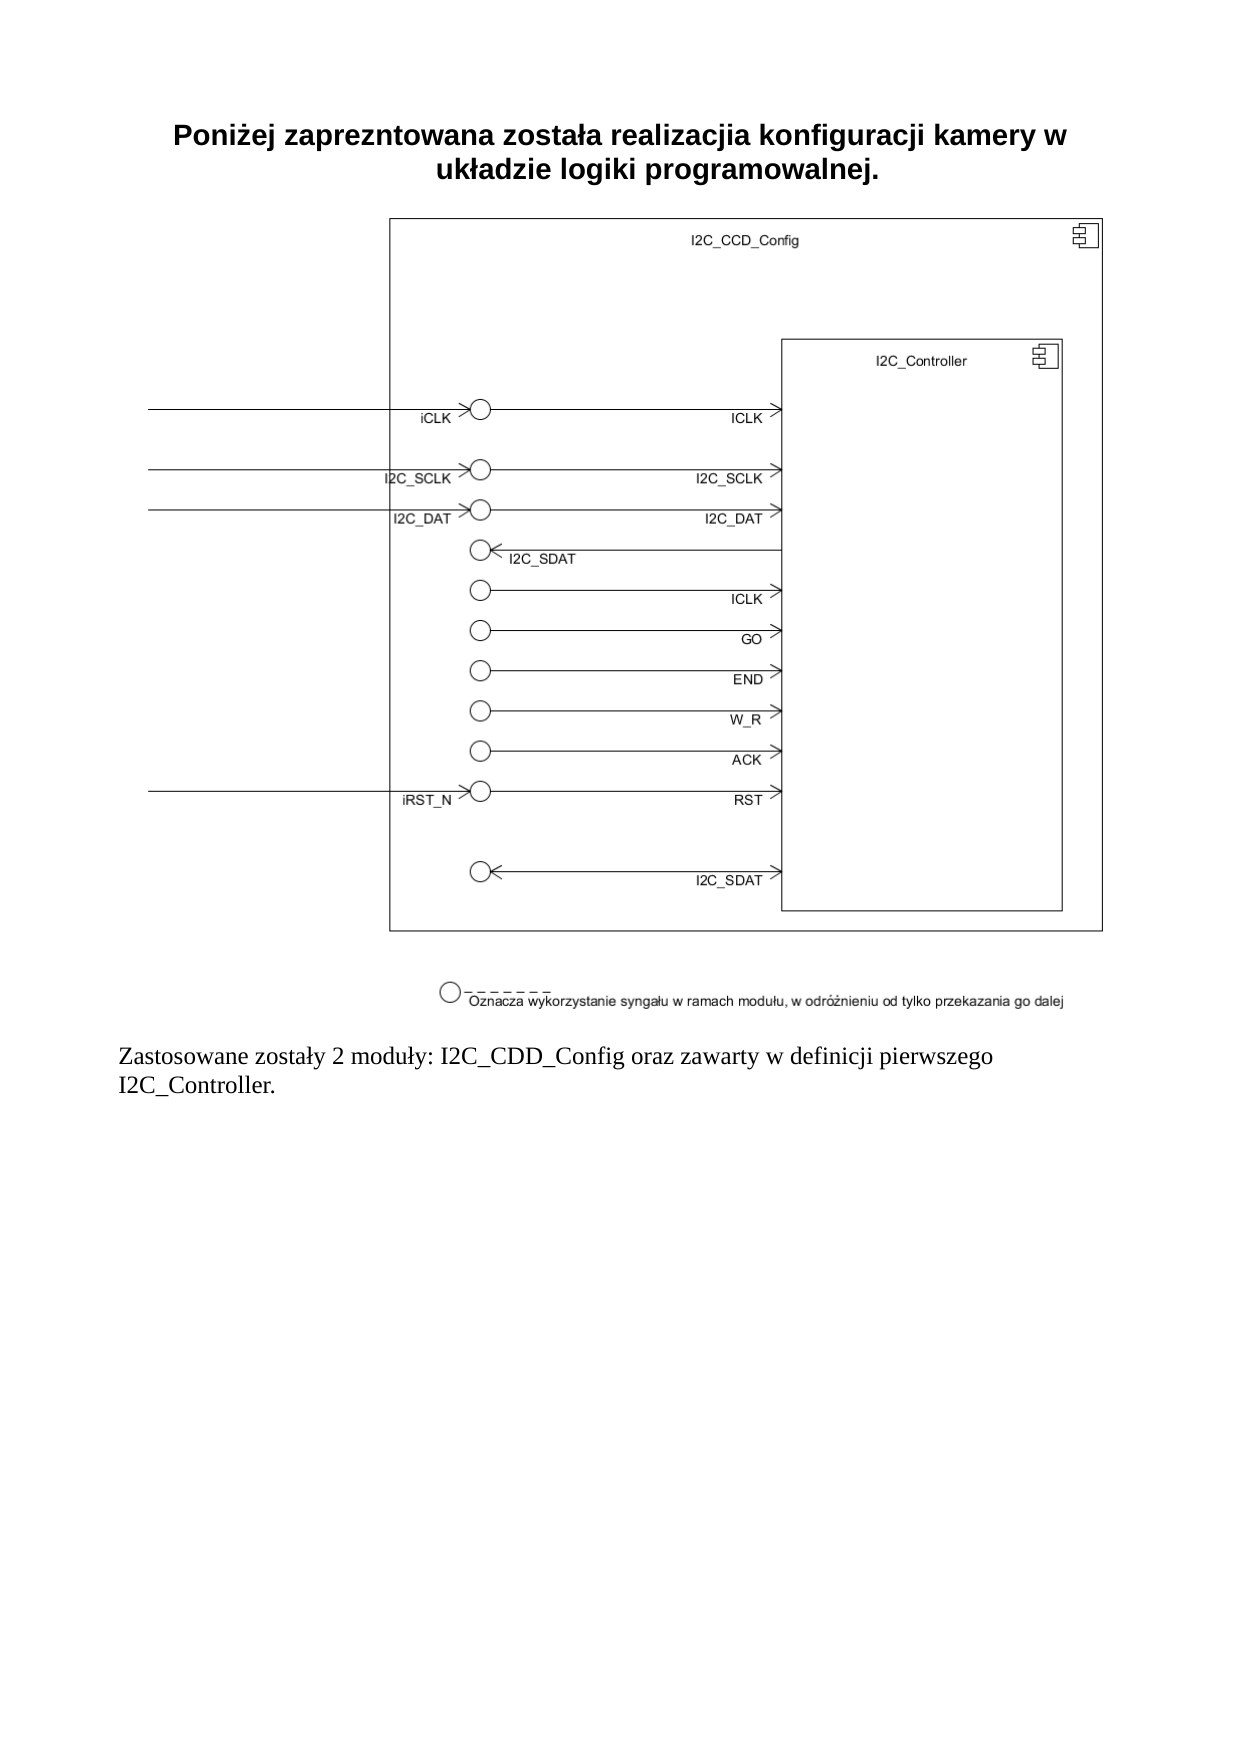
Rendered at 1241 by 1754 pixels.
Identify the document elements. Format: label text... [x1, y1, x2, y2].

picture [118, 198, 1123, 1042]
subtitle Poniżej zaprezntowana została realizacjia konfiguracji kamery w układzie logiki programowalnej. [118, 118, 1122, 186]
text Zastosowane zostały 2 moduły: I2C_CDD_Config oraz zawarty w definicji pierwszego I2C_Controller. [118, 1042, 1122, 1099]
